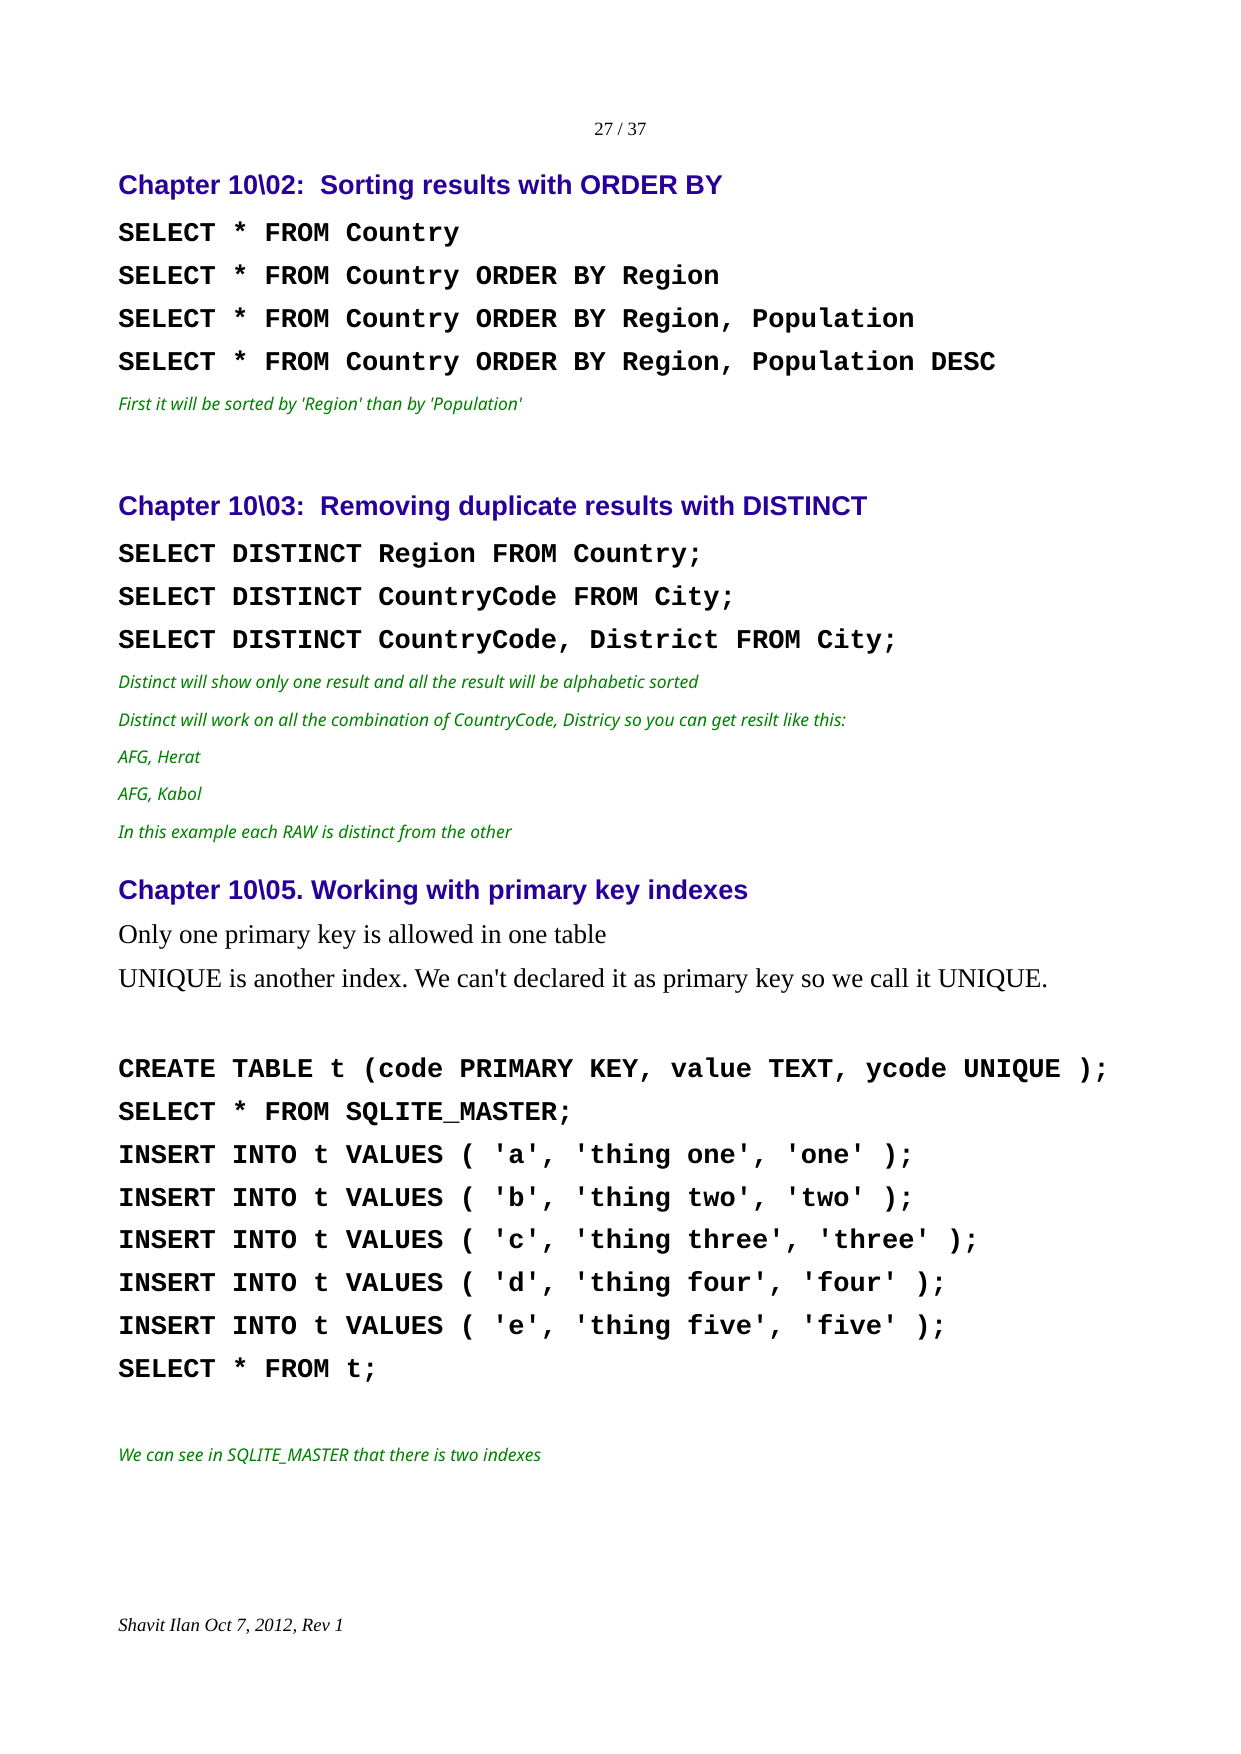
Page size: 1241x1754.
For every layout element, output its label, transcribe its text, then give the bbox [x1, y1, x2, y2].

subtitle INSERT INTO t VALUES ( 'b', 'thing two', 'two' ); [118, 1183, 1122, 1214]
subtitle Distinct will work on all the combination of CountryCode, Districy so you can get resilt like this: [118, 707, 1122, 731]
subtitle SELECT * FROM Country [118, 219, 1122, 250]
subtitle INSERT INTO t VALUES ( 'e', 'thing five', 'five' ); [118, 1312, 1122, 1343]
subtitle SELECT * FROM Country ORDER BY Region, Population [118, 304, 1122, 335]
subtitle SELECT * FROM Country ORDER BY Region [118, 262, 1122, 292]
subtitle SELECT * FROM t; [118, 1355, 1122, 1386]
subtitle Chapter 10\02: Sorting results with ORDER BY [118, 169, 1122, 200]
subtitle First it will be sorted by 'Region' than by 'Population' [118, 392, 1122, 416]
subtitle SELECT * FROM SQLITE_MASTER; [118, 1098, 1122, 1129]
subtitle We can see in SQLITE_MASTER that there is two indexes [118, 1443, 1122, 1467]
subtitle Chapter 10\05. Working with primary key indexes [118, 874, 1122, 906]
subtitle INSERT INTO t VALUES ( 'a', 'thing one', 'one' ); [118, 1141, 1122, 1171]
subtitle AFG, Herat [118, 745, 1122, 768]
subtitle Chapter 10\03: Removing duplicate results with DISTINCT [118, 490, 1122, 521]
subtitle SELECT DISTINCT CountryCode, District FROM City; [118, 626, 1122, 656]
subtitle INSERT INTO t VALUES ( 'c', 'thing three', 'three' ); [118, 1226, 1122, 1257]
subtitle SELECT * FROM Country ORDER BY Region, Population DESC [118, 347, 1122, 378]
subtitle In this example each RAW is distinct from the other [118, 819, 1122, 843]
subtitle SELECT DISTINCT Region FROM Country; [118, 540, 1122, 571]
subtitle AFG, Kabol [118, 782, 1122, 806]
subtitle INSERT INTO t VALUES ( 'd', 'thing four', 'four' ); [118, 1269, 1122, 1300]
subtitle SELECT DISTINCT CountryCode FROM City; [118, 583, 1122, 613]
text Only one primary key is allowed in one table [118, 918, 1122, 949]
subtitle Distinct will show only one result and all the result will be alphabetic sorted [118, 670, 1122, 694]
text UNIQUE is another index. We can't declared it as primary key so we call it UNIQUE. [118, 962, 1122, 993]
subtitle CREATE TABLE t (code PRIMARY KEY, value TEXT, ycode UNIQUE ); [118, 1055, 1122, 1086]
